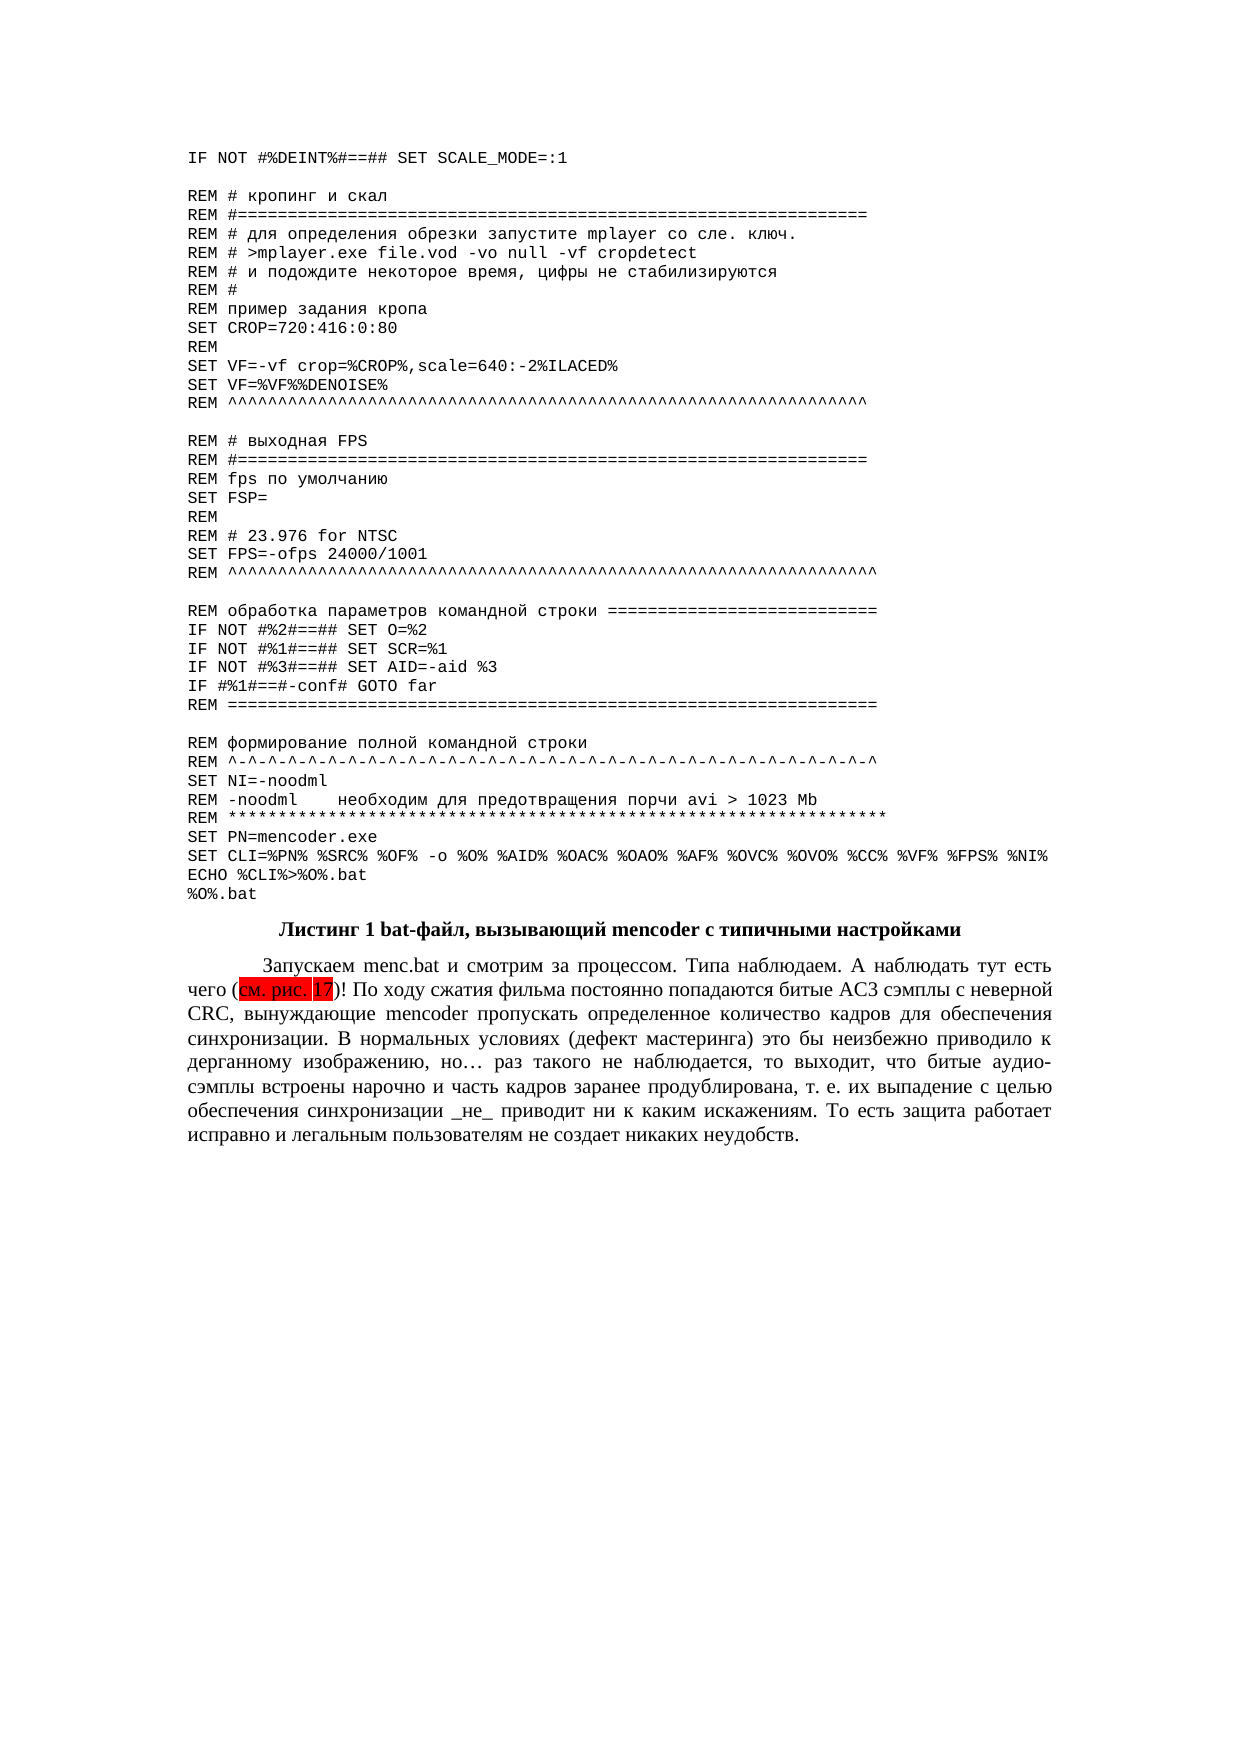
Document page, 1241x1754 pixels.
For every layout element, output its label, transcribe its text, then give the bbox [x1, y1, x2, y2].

text REM # выходная FPS [187, 433, 1053, 452]
text REM ^^^^^^^^^^^^^^^^^^^^^^^^^^^^^^^^^^^^^^^^^^^^^^^^^^^^^^^^^^^^^^^^ [187, 395, 1053, 414]
text REM # 23.976 for NTSC [187, 527, 1053, 546]
text SET NI=-noodml [187, 772, 1053, 791]
text REM формирование полной командной строки [187, 734, 1053, 753]
text REM ****************************************************************** [187, 810, 1053, 829]
text REM обработка параметров командной строки =========================== [187, 602, 1053, 621]
text REM # >mplayer.exe file.vod -vo null -vf cropdetect [187, 244, 1053, 263]
text REM -noodml необходим для предотвращения порчи avi > 1023 Mb [187, 791, 1053, 810]
text SET CROP=720:416:0:80 [187, 320, 1053, 338]
text REM ================================================================= [187, 697, 1053, 716]
text REM пример задания кропа [187, 301, 1053, 320]
text REM ^-^-^-^-^-^-^-^-^-^-^-^-^-^-^-^-^-^-^-^-^-^-^-^-^-^-^-^-^-^-^-^-^ [187, 753, 1053, 772]
text REM # и подождите некоторое время, цифры не стабилизируются [187, 263, 1053, 282]
text REM [187, 338, 1053, 357]
text SET FPS=-ofps 24000/1001 [187, 546, 1053, 565]
text SET PN=mencoder.exe [187, 829, 1053, 848]
text REM # для определения обрезки запустите mplayer со сле. ключ. [187, 225, 1053, 244]
text REM ^^^^^^^^^^^^^^^^^^^^^^^^^^^^^^^^^^^^^^^^^^^^^^^^^^^^^^^^^^^^^^^^^ [187, 565, 1053, 584]
text Листинг 1 bat-файл, вызывающий mencoder с типичными настройками [187, 917, 1053, 941]
text IF NOT #%1#==## SET SCR=%1 [187, 640, 1053, 659]
text REM # кропинг и скал [187, 188, 1053, 207]
text IF NOT #%2#==## SET O=%2 [187, 621, 1053, 640]
text Запускаем menc.bat и смотрим за процессом. Типа наблюдаем. А наблюдать тут есть чего (см. рис. 17)! По ходу сжатия фильма постоянно попадаются битые AC3 сэмплы с неверной CRC, вынуждающие mencoder пропускать определенное количество кадров для обеспечения синхронизации. В нормальных условиях (дефект мастеринга) это бы неизбежно приводило к дерганному изображению, но… раз такого не наблюдается, то выходит, что битые аудио-сэмплы встроены нарочно и часть кадров заранее продублирована, т. е. их выпадение с целью обеспечения синхронизации _не_ приводит ни к каким искажениям. То есть защита работает исправно и легальным пользователям не создает никаких неудобств. [187, 953, 1053, 1146]
text ECHO %CLI%>%O%.bat [187, 866, 1053, 885]
text SET CLI=%PN% %SRC% %OF% -o %O% %AID% %OAC% %OAO% %AF% %OVC% %OVO% %CC% %VF% %FPS% %NI% [187, 848, 1053, 866]
text REM #=============================================================== [187, 452, 1053, 471]
text IF NOT #%3#==## SET AID=-aid %3 [187, 659, 1053, 678]
text REM # [187, 282, 1053, 301]
text REM [187, 508, 1053, 527]
text REM fps по умолчанию [187, 471, 1053, 489]
text SET FSP= [187, 489, 1053, 508]
text REM #=============================================================== [187, 207, 1053, 225]
text SET VF=-vf crop=%CROP%,scale=640:-2%ILACED% [187, 357, 1053, 376]
text SET VF=%VF%%DENOISE% [187, 376, 1053, 395]
text IF #%1#==#-conf# GOTO far [187, 678, 1053, 697]
text %O%.bat [187, 885, 1053, 904]
text IF NOT #%DEINT%#==## SET SCALE_MODE=:1 [187, 150, 1053, 169]
